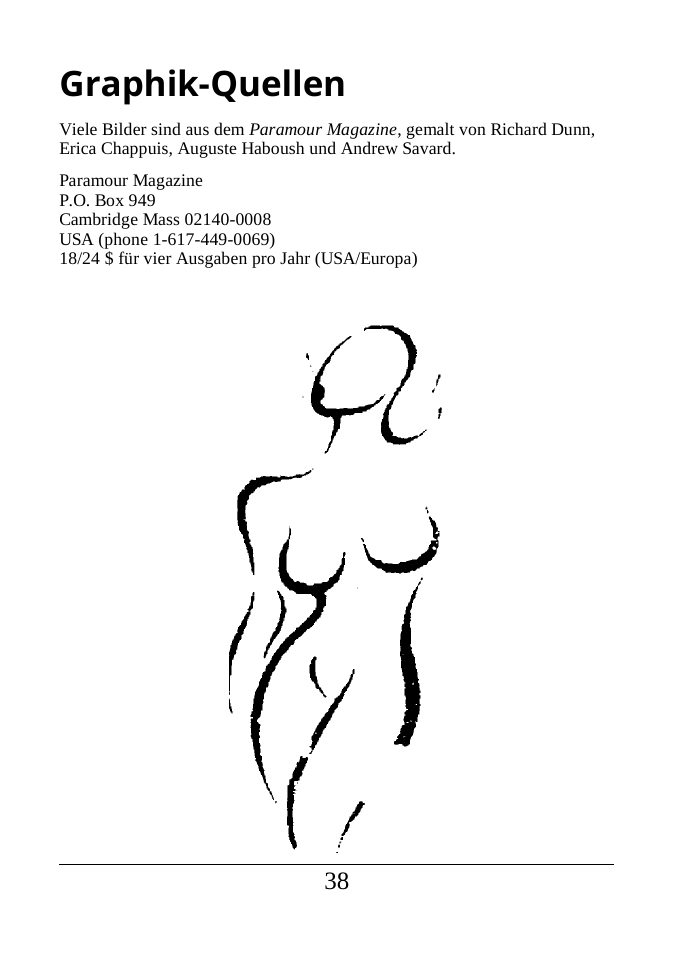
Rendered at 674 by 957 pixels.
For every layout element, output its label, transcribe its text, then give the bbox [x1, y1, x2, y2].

subtitle Graphik-Quellen [59, 59, 614, 107]
text Paramour Magazine P.O. Box 949 Cambridge Mass 02140-0008 USA (phone 1-617-449-0069) 18/24 $ für vier Ausgaben pro Jahr (USA/Europa) [59, 171, 614, 268]
picture [229, 323, 444, 858]
text Viele Bilder sind aus dem Paramour Magazine, gemalt von Richard Dunn, Erica Chappuis, Auguste Haboush und Andrew Savard. [59, 119, 614, 158]
